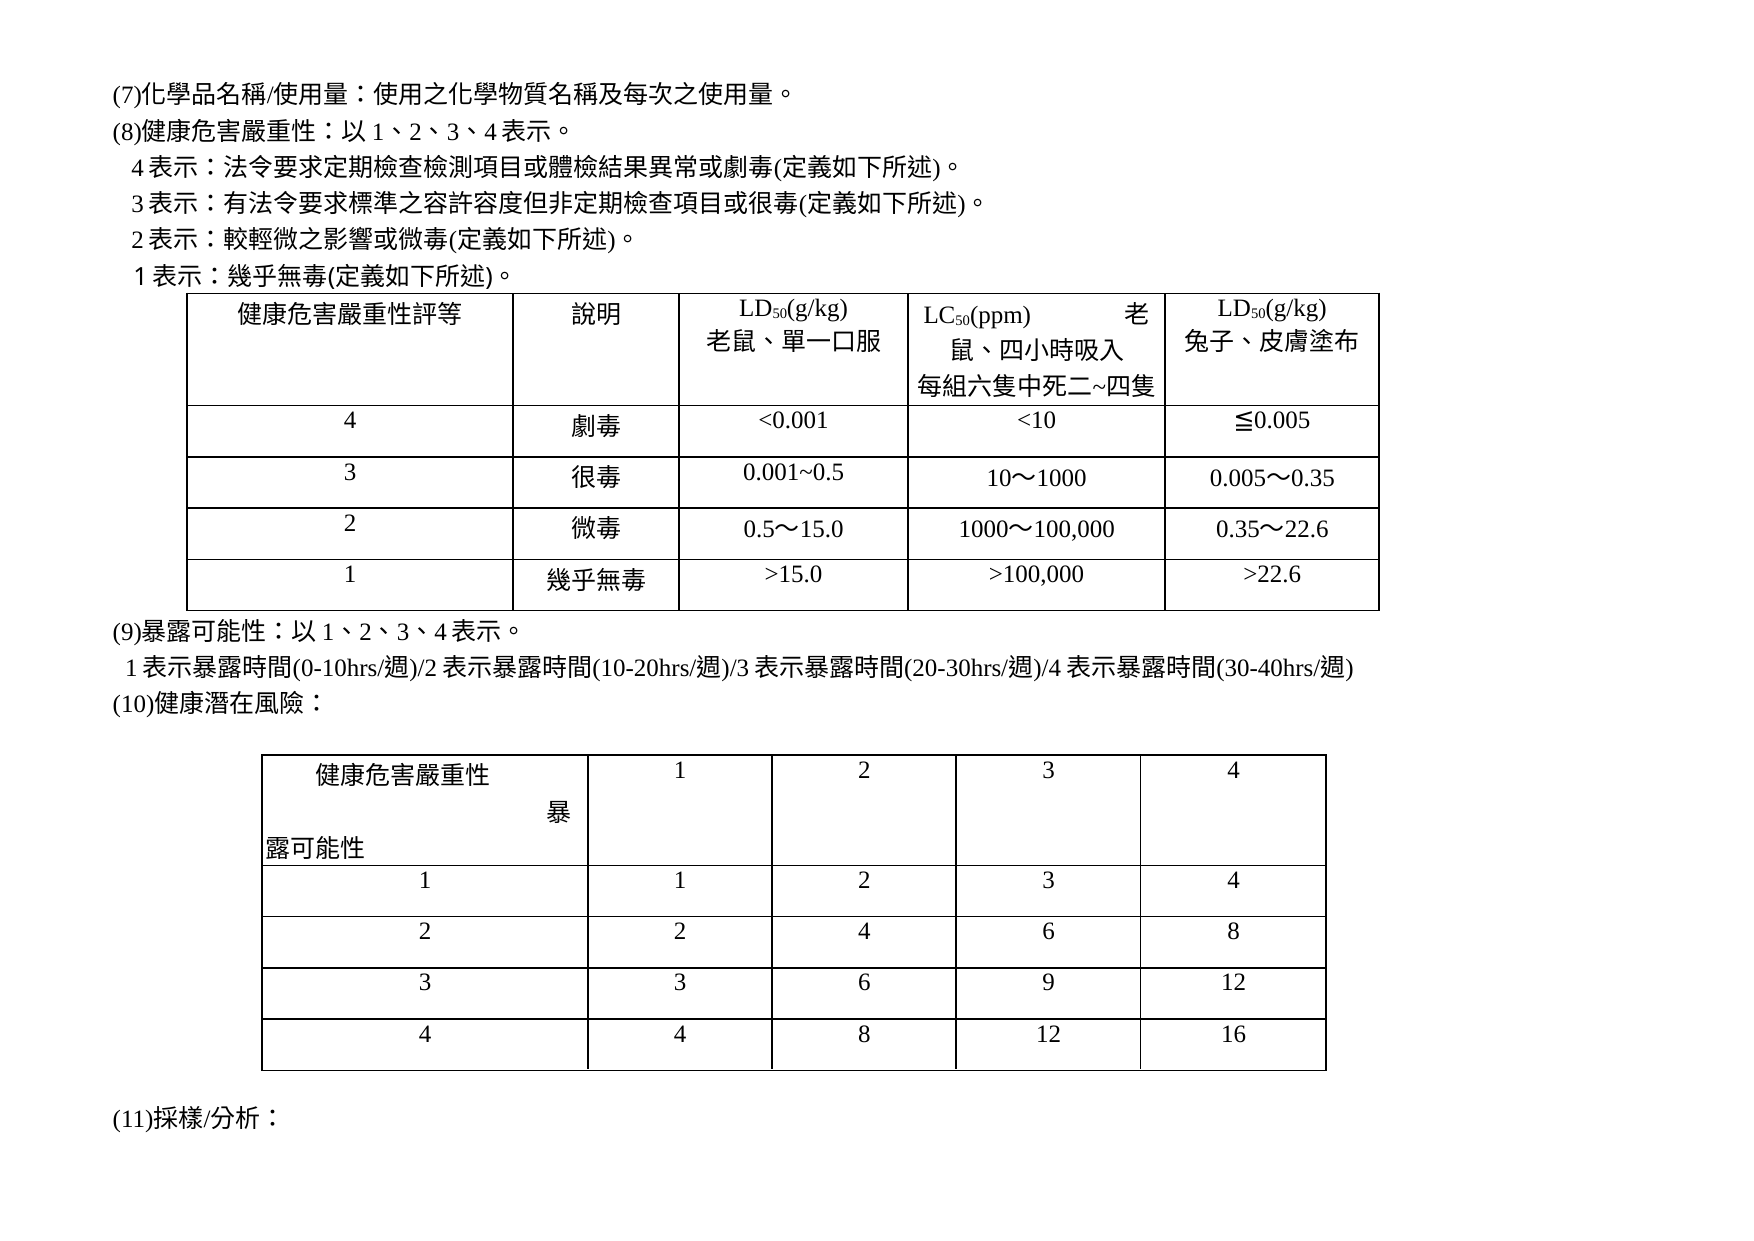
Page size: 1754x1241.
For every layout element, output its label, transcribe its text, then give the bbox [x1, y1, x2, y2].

table_cell 1 [188, 560, 512, 610]
table_cell 4 [263, 1020, 587, 1069]
table_cell 2 [188, 509, 512, 558]
table_cell 幾乎無毒 [514, 560, 678, 610]
table_header 2 [773, 756, 955, 864]
table_cell 3 [957, 866, 1140, 916]
table_cell 4 [188, 406, 512, 456]
table_cell >15.0 [680, 560, 907, 610]
table_cell 4 [773, 917, 955, 967]
text (11)採樣/分析： [75, 1099, 1679, 1135]
table_cell 16 [1141, 1020, 1325, 1069]
table_cell 0.001~0.5 [680, 458, 907, 507]
table_cell 1000～100,000 [909, 509, 1164, 558]
text 2表示：較輕微之影響或微毒(定義如下所述)。 [75, 220, 1679, 256]
table_cell 0.35～22.6 [1166, 509, 1378, 558]
table_cell 12 [1141, 969, 1325, 1018]
table_cell 2 [263, 917, 587, 967]
table_cell ≦0.005 [1166, 406, 1378, 456]
table_cell 4 [1141, 866, 1325, 916]
table_cell 8 [773, 1020, 955, 1069]
table_cell 8 [1141, 917, 1325, 967]
table_header 4 [1141, 756, 1325, 864]
table_cell <0.001 [680, 406, 907, 456]
table_cell 6 [957, 917, 1140, 967]
table_header 健康危害嚴重性評等 [188, 294, 512, 405]
table_cell 0.5～15.0 [680, 509, 907, 558]
text 3表示：有法令要求標準之容許容度但非定期檢查項目或很毒(定義如下所述)。 [75, 184, 1679, 220]
text 1表示暴露時間(0-10hrs/週)/2表示暴露時間(10-20hrs/週)/3表示暴露時間(20-30hrs/週)/4表示暴露時間(30-40hrs/週) [75, 648, 1679, 684]
table_cell 3 [589, 969, 771, 1018]
table_cell 很毒 [514, 458, 678, 507]
text 1表示：幾乎無毒(定義如下所述)。 [75, 256, 1679, 292]
text 4表示：法令要求定期檢查檢測項目或體檢結果異常或劇毒(定義如下所述)。 [75, 147, 1679, 184]
table_cell >100,000 [909, 560, 1164, 610]
table_cell 微毒 [514, 509, 678, 558]
table_header LD50(g/kg) 老鼠、單一口服 [680, 294, 907, 405]
text (8)健康危害嚴重性：以1、2、3、4表示。 [75, 111, 1679, 147]
table_cell 4 [589, 1020, 771, 1069]
text (9)暴露可能性：以1、2、3、4表示。 [75, 611, 1679, 648]
table_cell 6 [773, 969, 955, 1018]
table_cell 2 [773, 866, 955, 916]
table_header 3 [957, 756, 1140, 864]
text (7)化學品名稱/使用量：使用之化學物質名稱及每次之使用量。 [75, 75, 1679, 111]
table_header 說明 [514, 294, 678, 405]
table_header 健康危害嚴重性 暴露可能性 [263, 756, 587, 864]
table_cell 1 [263, 866, 587, 916]
table_cell 2 [589, 917, 771, 967]
table_header LD50(g/kg) 兔子、皮膚塗布 [1166, 294, 1378, 405]
text (10)健康潛在風險： [75, 684, 1679, 720]
table_cell >22.6 [1166, 560, 1378, 610]
table_cell 劇毒 [514, 406, 678, 456]
table_cell 0.005～0.35 [1166, 458, 1378, 507]
table_header 1 [589, 756, 771, 864]
table_cell 1 [589, 866, 771, 916]
table_cell <10 [909, 406, 1164, 456]
table_cell 12 [957, 1020, 1140, 1069]
table_cell 3 [263, 969, 587, 1018]
table_header LC50(ppm) 老鼠、四小時吸入 每組六隻中死二~四隻 [909, 294, 1164, 405]
table_cell 10～1000 [909, 458, 1164, 507]
table_cell 3 [188, 458, 512, 507]
table_cell 9 [957, 969, 1140, 1018]
